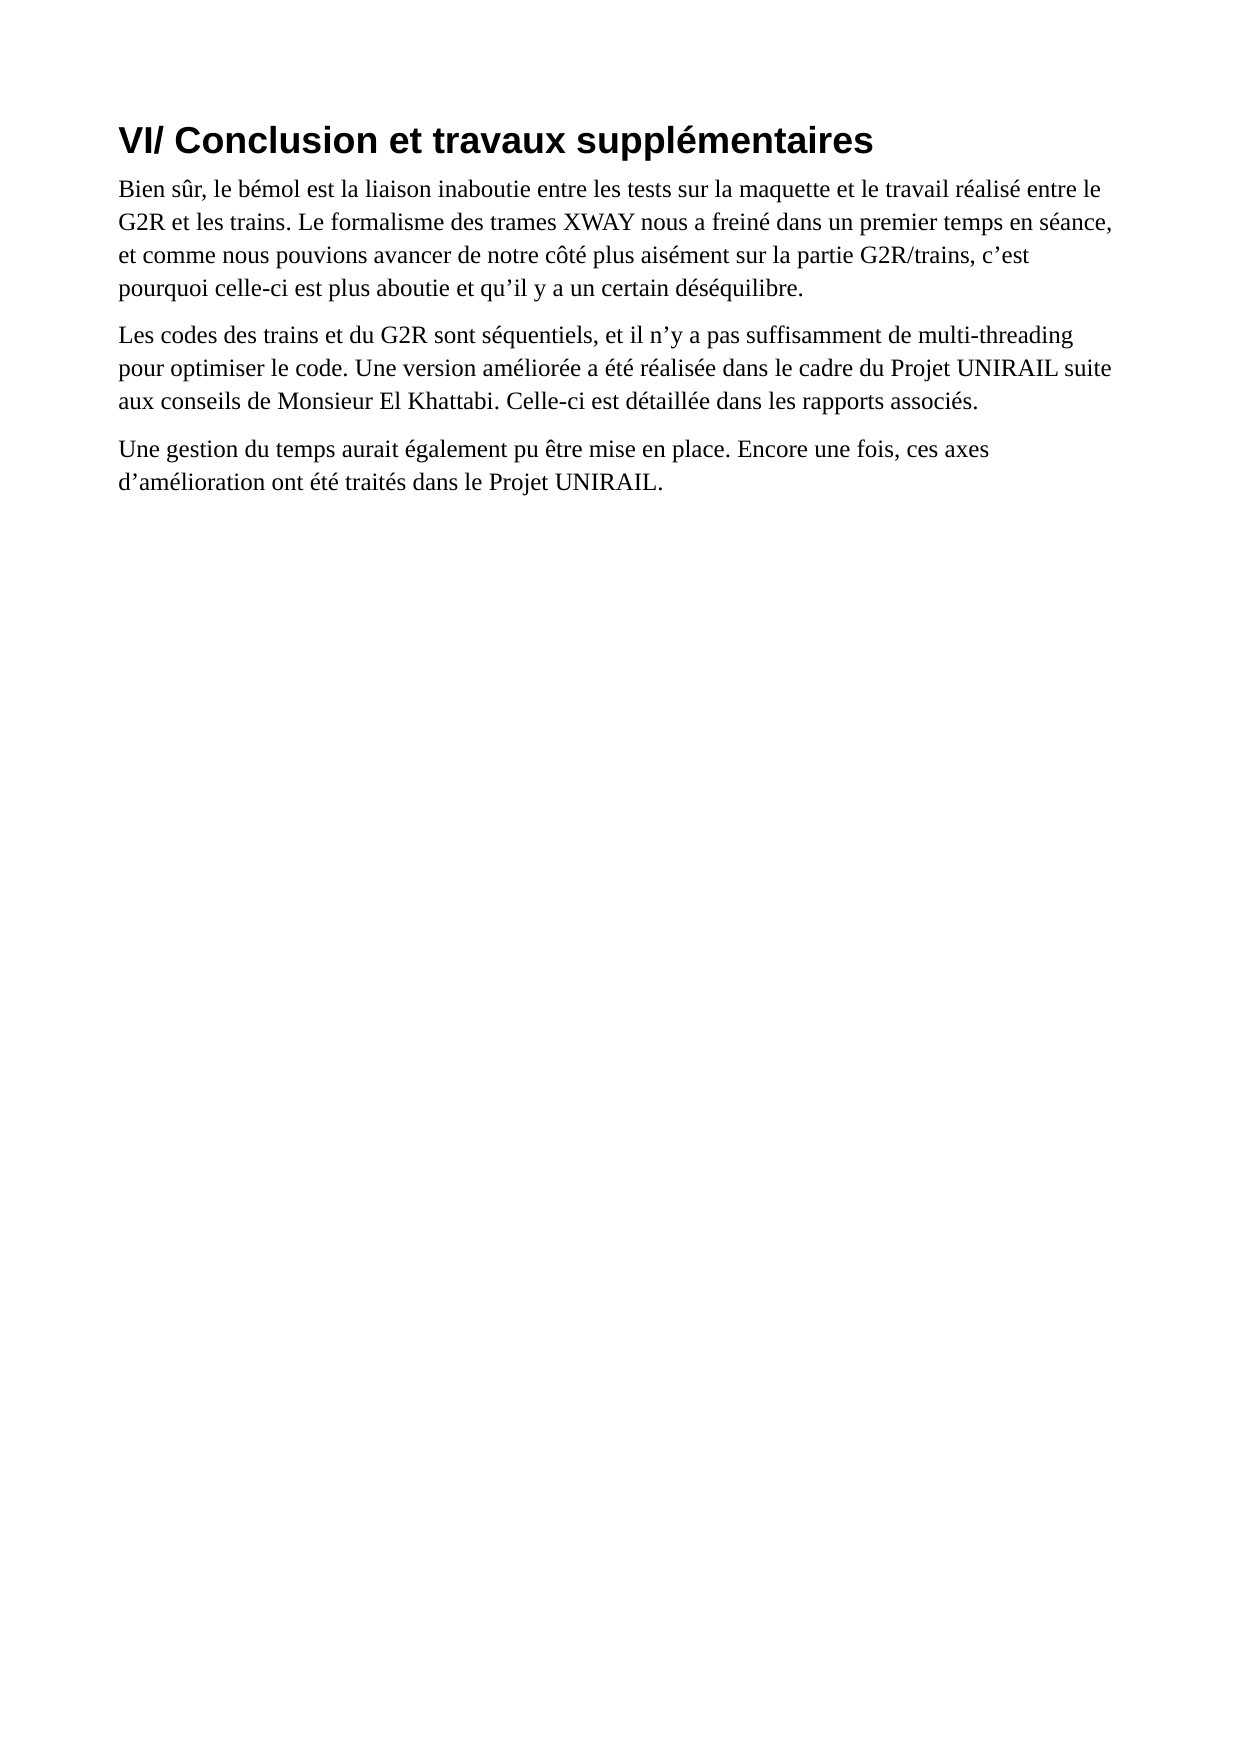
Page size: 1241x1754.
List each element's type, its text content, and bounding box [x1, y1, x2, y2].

text Une gestion du temps aurait également pu être mise en place. Encore une fois, ces axes d’amélioration ont été traités dans le Projet UNIRAIL. [118, 434, 1122, 496]
text Bien sûr, le bémol est la liaison inaboutie entre les tests sur la maquette et le travail réalisé entre le G2R et les trains. Le formalisme des trames XWAY nous a freiné dans un premier temps en séance, et comme nous pouvions avancer de notre côté plus aisément sur la partie G2R/trains, c’est pourquoi celle-ci est plus aboutie et qu’il y a un certain déséquilibre. [118, 174, 1122, 302]
text Les codes des trains et du G2R sont séquentiels, et il n’y a pas suffisamment de multi-threading pour optimiser le code. Une version améliorée a été réalisée dans le cadre du Projet UNIRAIL suite aux conseils de Monsieur El Khattabi. Celle-ci est détaillée dans les rapports associés. [118, 320, 1122, 415]
subtitle VI/ Conclusion et travaux supplémentaires [118, 118, 1122, 161]
